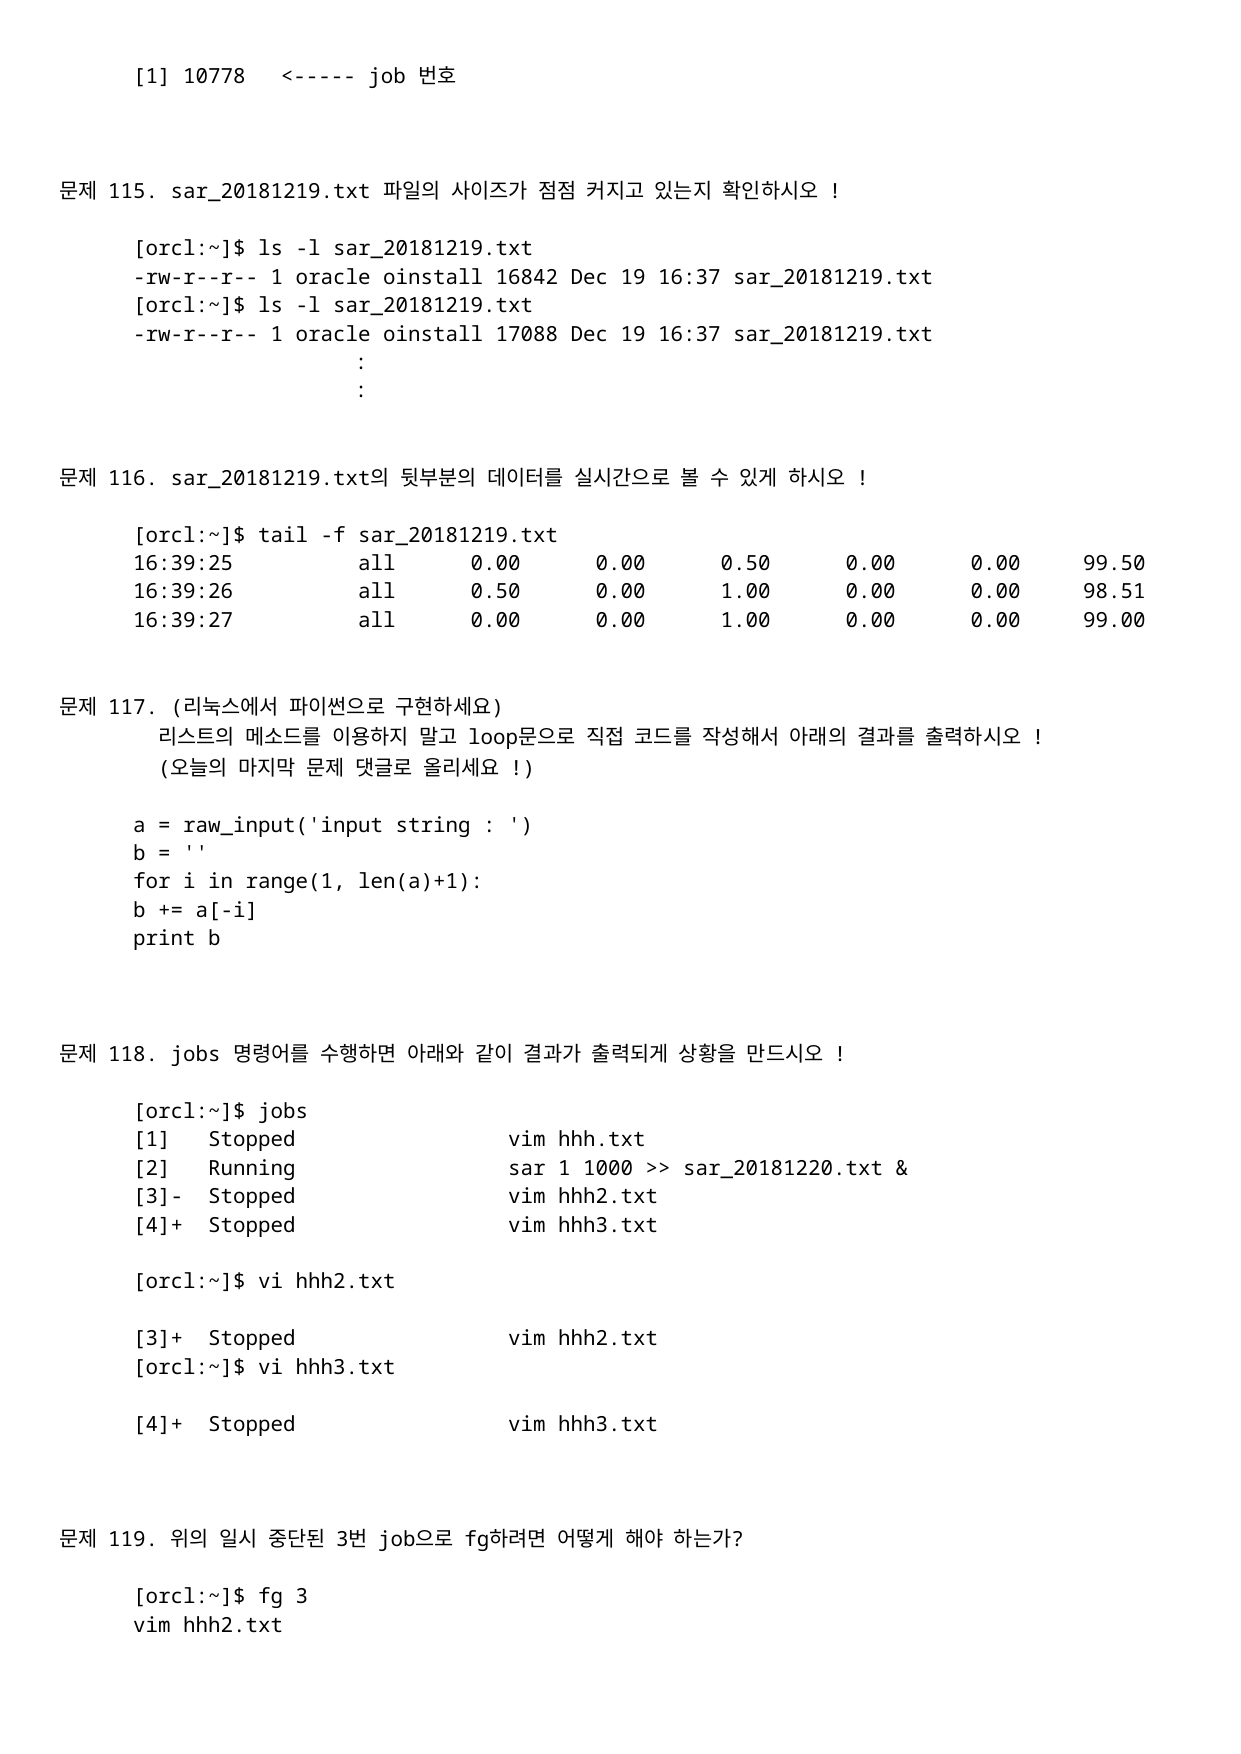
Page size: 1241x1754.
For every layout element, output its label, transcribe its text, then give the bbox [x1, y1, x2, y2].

text 16:39:27 all 0.00 0.00 1.00 0.00 0.00 99.00 [59, 605, 1180, 633]
text 문제 119. 위의 일시 중단된 3번 job으로 fg하려면 어떻게 해야 하는가? [59, 1522, 1180, 1553]
text [orcl:~]$ ls -l sar_20181219.txt [59, 290, 1180, 319]
text [orcl:~]$ jobs [59, 1096, 1180, 1124]
text [orcl:~]$ vi hhh3.txt [59, 1352, 1180, 1380]
text b += a[-i] [59, 895, 1180, 923]
text : [59, 347, 1180, 376]
text 리스트의 메소드를 이용하지 말고 loop문으로 직접 코드를 작성해서 아래의 결과를 출력하시오 ! [59, 721, 1180, 751]
text for i in range(1, len(a)+1): [59, 867, 1180, 895]
text b = '' [59, 838, 1180, 867]
text [4]+ Stopped vim hhh3.txt [59, 1409, 1180, 1437]
text [orcl:~]$ fg 3 [59, 1581, 1180, 1610]
text (오늘의 마지막 문제 댓글로 올리세요 !) [59, 751, 1180, 781]
text a = raw_input('input string : ') [59, 810, 1180, 838]
text [3]+ Stopped vim hhh2.txt [59, 1323, 1180, 1352]
text [4]+ Stopped vim hhh3.txt [59, 1210, 1180, 1238]
text [1] 10778 <----- job 번호 [59, 59, 1180, 89]
text -rw-r--r-- 1 oracle oinstall 16842 Dec 19 16:37 sar_20181219.txt [59, 262, 1180, 290]
text [3]- Stopped vim hhh2.txt [59, 1181, 1180, 1210]
text [1] Stopped vim hhh.txt [59, 1124, 1180, 1153]
text 16:39:25 all 0.00 0.00 0.50 0.00 0.00 99.50 [59, 548, 1180, 577]
text [orcl:~]$ tail -f sar_20181219.txt [59, 520, 1180, 548]
text 16:39:26 all 0.50 0.00 1.00 0.00 0.00 98.51 [59, 577, 1180, 605]
text -rw-r--r-- 1 oracle oinstall 17088 Dec 19 16:37 sar_20181219.txt [59, 319, 1180, 347]
text print b [59, 923, 1180, 952]
text vim hhh2.txt [59, 1610, 1180, 1638]
text [orcl:~]$ ls -l sar_20181219.txt [59, 233, 1180, 262]
text 문제 115. sar_20181219.txt 파일의 사이즈가 점점 커지고 있는지 확인하시오 ! [59, 175, 1180, 205]
text 문제 116. sar_20181219.txt의 뒷부분의 데이터를 실시간으로 볼 수 있게 하시오 ! [59, 461, 1180, 491]
text [orcl:~]$ vi hhh2.txt [59, 1267, 1180, 1295]
text [2] Running sar 1 1000 >> sar_20181220.txt & [59, 1153, 1180, 1181]
text 문제 118. jobs 명령어를 수행하면 아래와 같이 결과가 출력되게 상황을 만드시오 ! [59, 1037, 1180, 1067]
text 문제 117. (리눅스에서 파이썬으로 구현하세요) [59, 690, 1180, 721]
text : [59, 376, 1180, 404]
